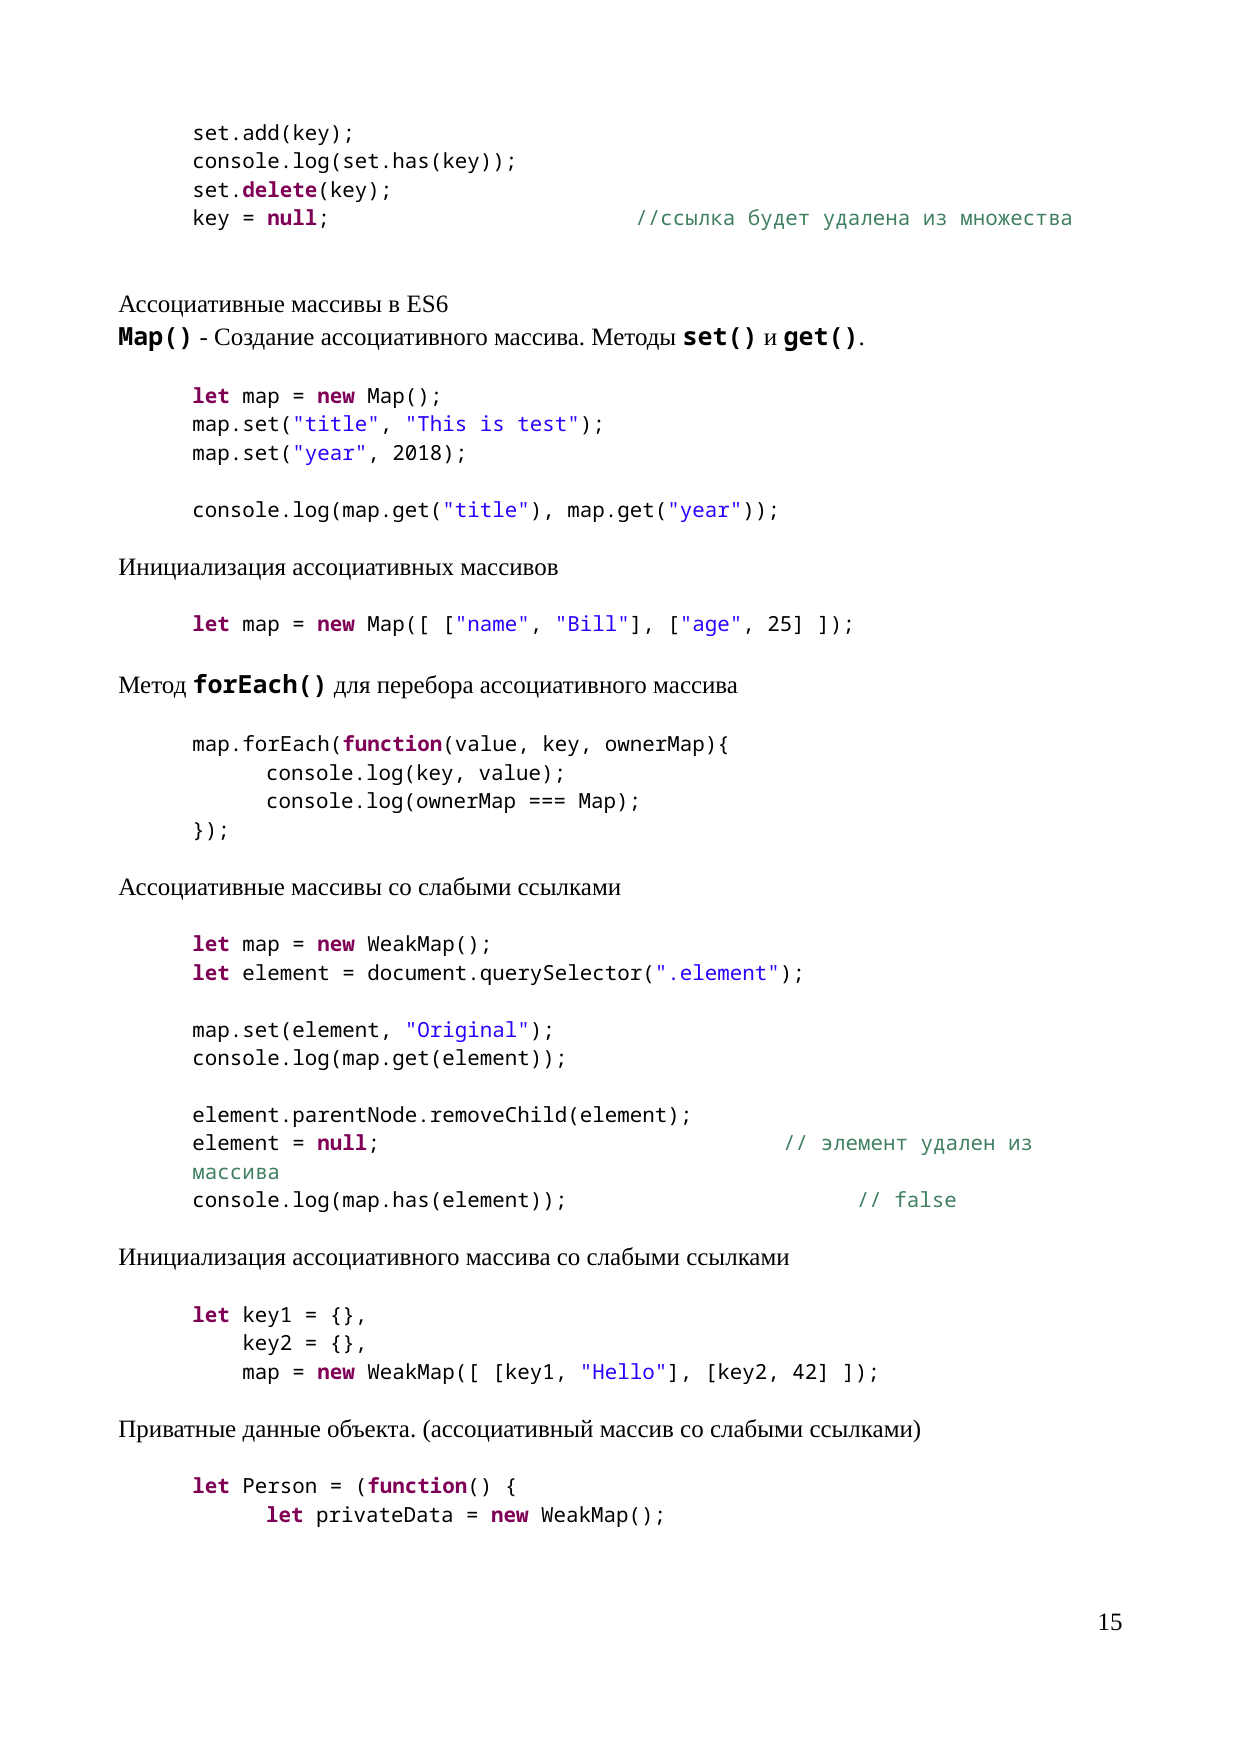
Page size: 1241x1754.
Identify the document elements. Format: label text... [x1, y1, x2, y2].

text let key1 = {}, [192, 1300, 1122, 1328]
text let map = new WeakMap(); [192, 929, 1122, 958]
text set.delete(key); [192, 175, 1122, 203]
text element = null; // элемент удален из массива [192, 1128, 1122, 1185]
text let element = document.querySelector(".element"); [192, 958, 1122, 986]
text let map = new Map(); [192, 381, 1122, 409]
text map.set(element, "Original"); [192, 1015, 1122, 1043]
text element.parentNode.removeChild(element); [192, 1100, 1122, 1128]
text map.set("year", 2018); [192, 438, 1122, 466]
text }); [192, 815, 1122, 843]
text let map = new Map([ ["name", "Bill"], ["age", 25] ]); [192, 609, 1122, 638]
text console.log(key, value); [192, 758, 1122, 786]
text let privateData = new WeakMap(); [192, 1500, 1122, 1528]
text key2 = {}, [192, 1328, 1122, 1357]
text Инициализация ассоциативного массива со слабыми ссылками [118, 1242, 1122, 1271]
text set.add(key); [192, 118, 1122, 147]
text Приватные данные объекта. (ассоциативный массив со слабыми ссылками) [118, 1414, 1122, 1443]
text console.log(map.has(element)); // false [192, 1185, 1122, 1214]
text console.log(set.has(key)); [192, 147, 1122, 175]
text console.log(map.get(element)); [192, 1043, 1122, 1072]
text console.log(map.get("title"), map.get("year")); [192, 495, 1122, 523]
text Ассоциативные массивы в ES6 [118, 289, 1122, 318]
text Метод forEach() для перебора ассоциативного массива [118, 667, 1122, 701]
text Ассоциативные массивы со слабыми ссылками [118, 872, 1122, 901]
text Инициализация ассоциативных массивов [118, 552, 1122, 581]
text map.forEach(function(value, key, ownerMap){ [192, 729, 1122, 758]
text Map() - Создание ассоциативного массива. Методы set() и get(). [118, 318, 1122, 352]
text let Person = (function() { [192, 1472, 1122, 1500]
text map.set("title", "This is test"); [192, 409, 1122, 438]
text key = null; //ссылка будет удалена из множества [192, 203, 1122, 232]
text map = new WeakMap([ [key1, "Hello"], [key2, 42] ]); [192, 1357, 1122, 1385]
text console.log(ownerMap === Map); [192, 786, 1122, 815]
